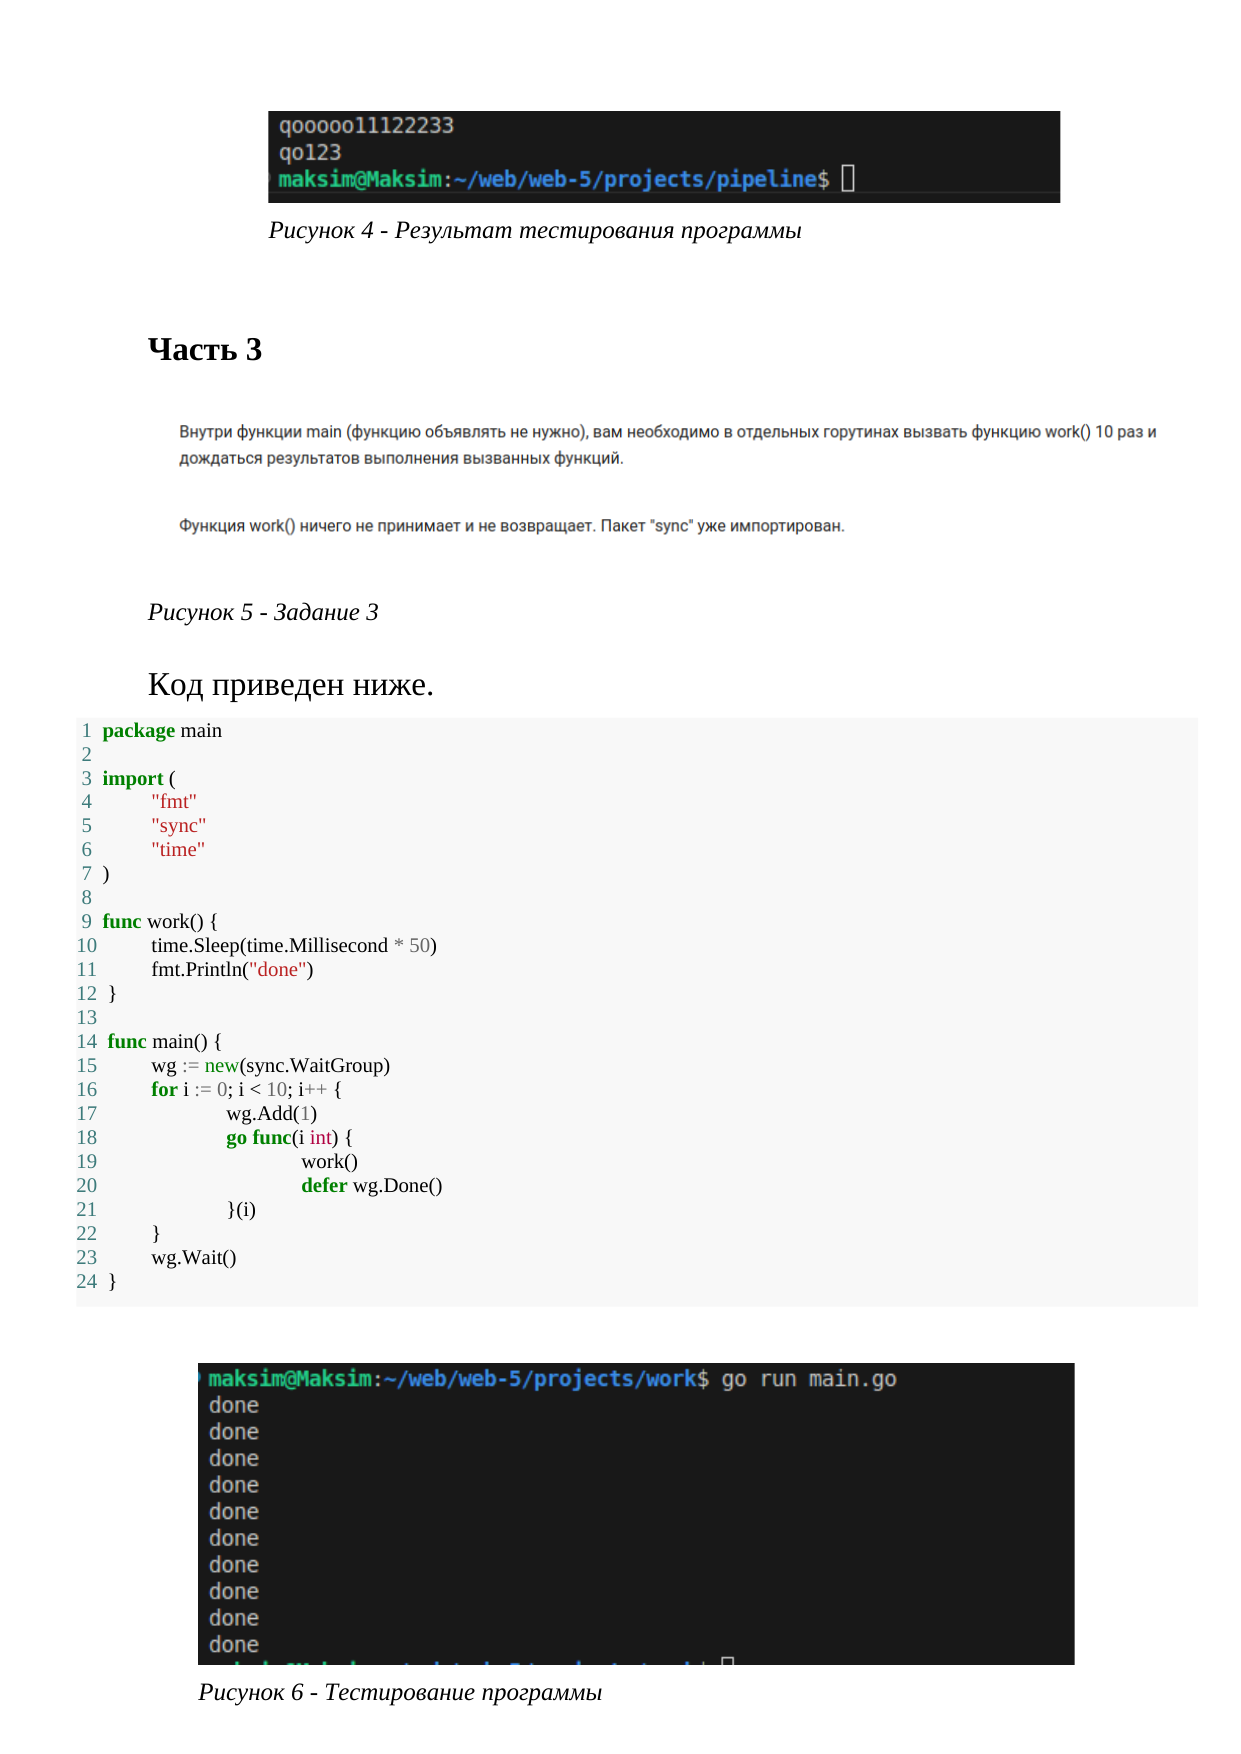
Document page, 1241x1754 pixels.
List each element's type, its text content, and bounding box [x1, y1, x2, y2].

picture [268, 111, 1061, 203]
text Рисунок 4 - Результат тестирования программы [268, 203, 1061, 243]
picture [147, 400, 1182, 585]
picture [198, 1363, 1075, 1665]
text Часть 3 [148, 329, 1181, 367]
text Рисунок 6 - Тестирование программы [198, 1665, 1074, 1706]
text Рисунок 5 - Задание 3 [148, 585, 1181, 626]
text Код приведен ниже. [148, 664, 1181, 703]
